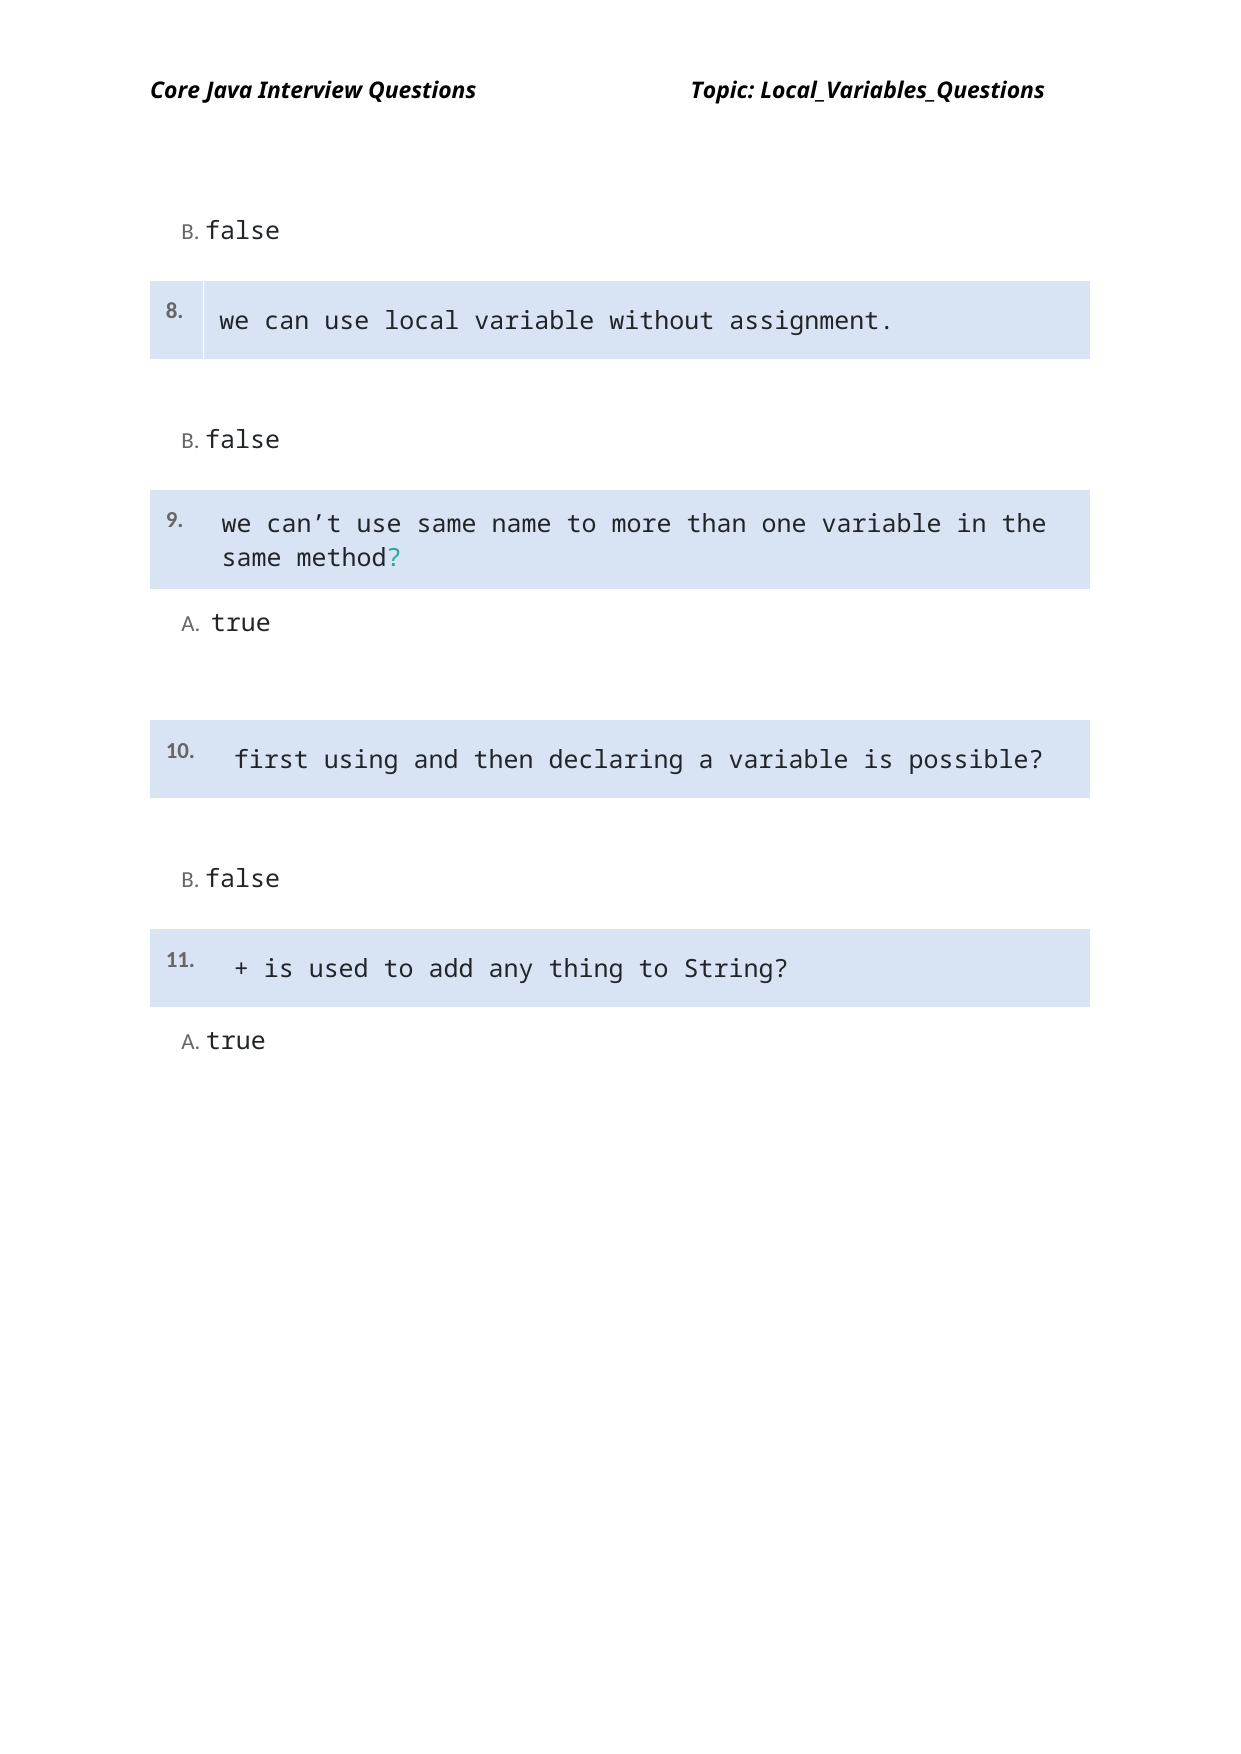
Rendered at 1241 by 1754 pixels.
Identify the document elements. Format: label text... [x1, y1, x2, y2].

table_cell [150, 798, 1090, 929]
table_header [181, 166, 250, 212]
table_cell [150, 150, 1090, 281]
text 5 [150, 1328, 1090, 1356]
table_header + is used to add any thing to String? [218, 929, 1090, 1007]
text 7 [150, 1422, 1090, 1450]
table_header A. true [181, 1023, 441, 1076]
table_header A. true [181, 605, 547, 658]
table_header [181, 814, 250, 861]
table_cell first using and then declaring a variable is possible? [218, 720, 1090, 798]
table_header [181, 1076, 250, 1122]
table_header [181, 658, 250, 704]
table_header B. false [181, 421, 570, 474]
text 6 [150, 1375, 1090, 1403]
text 2 [150, 1188, 1090, 1216]
table_header [181, 375, 250, 421]
table_cell [150, 589, 1090, 720]
table_header we can’t use same name to more than one variable in the same method? [206, 490, 1090, 589]
table_cell we can use local variable without assignment. [204, 281, 1090, 359]
text 3 [150, 1234, 1090, 1263]
table_cell 10. [150, 720, 218, 798]
table_header 9. [150, 490, 206, 589]
table_cell [150, 359, 1090, 490]
table_cell [150, 1007, 1090, 1138]
table_header B. false [181, 213, 523, 265]
text 4 [150, 1281, 1090, 1309]
table_cell 8. [150, 281, 203, 359]
table_header B. false [181, 861, 653, 913]
table_header 11. [150, 929, 218, 1007]
